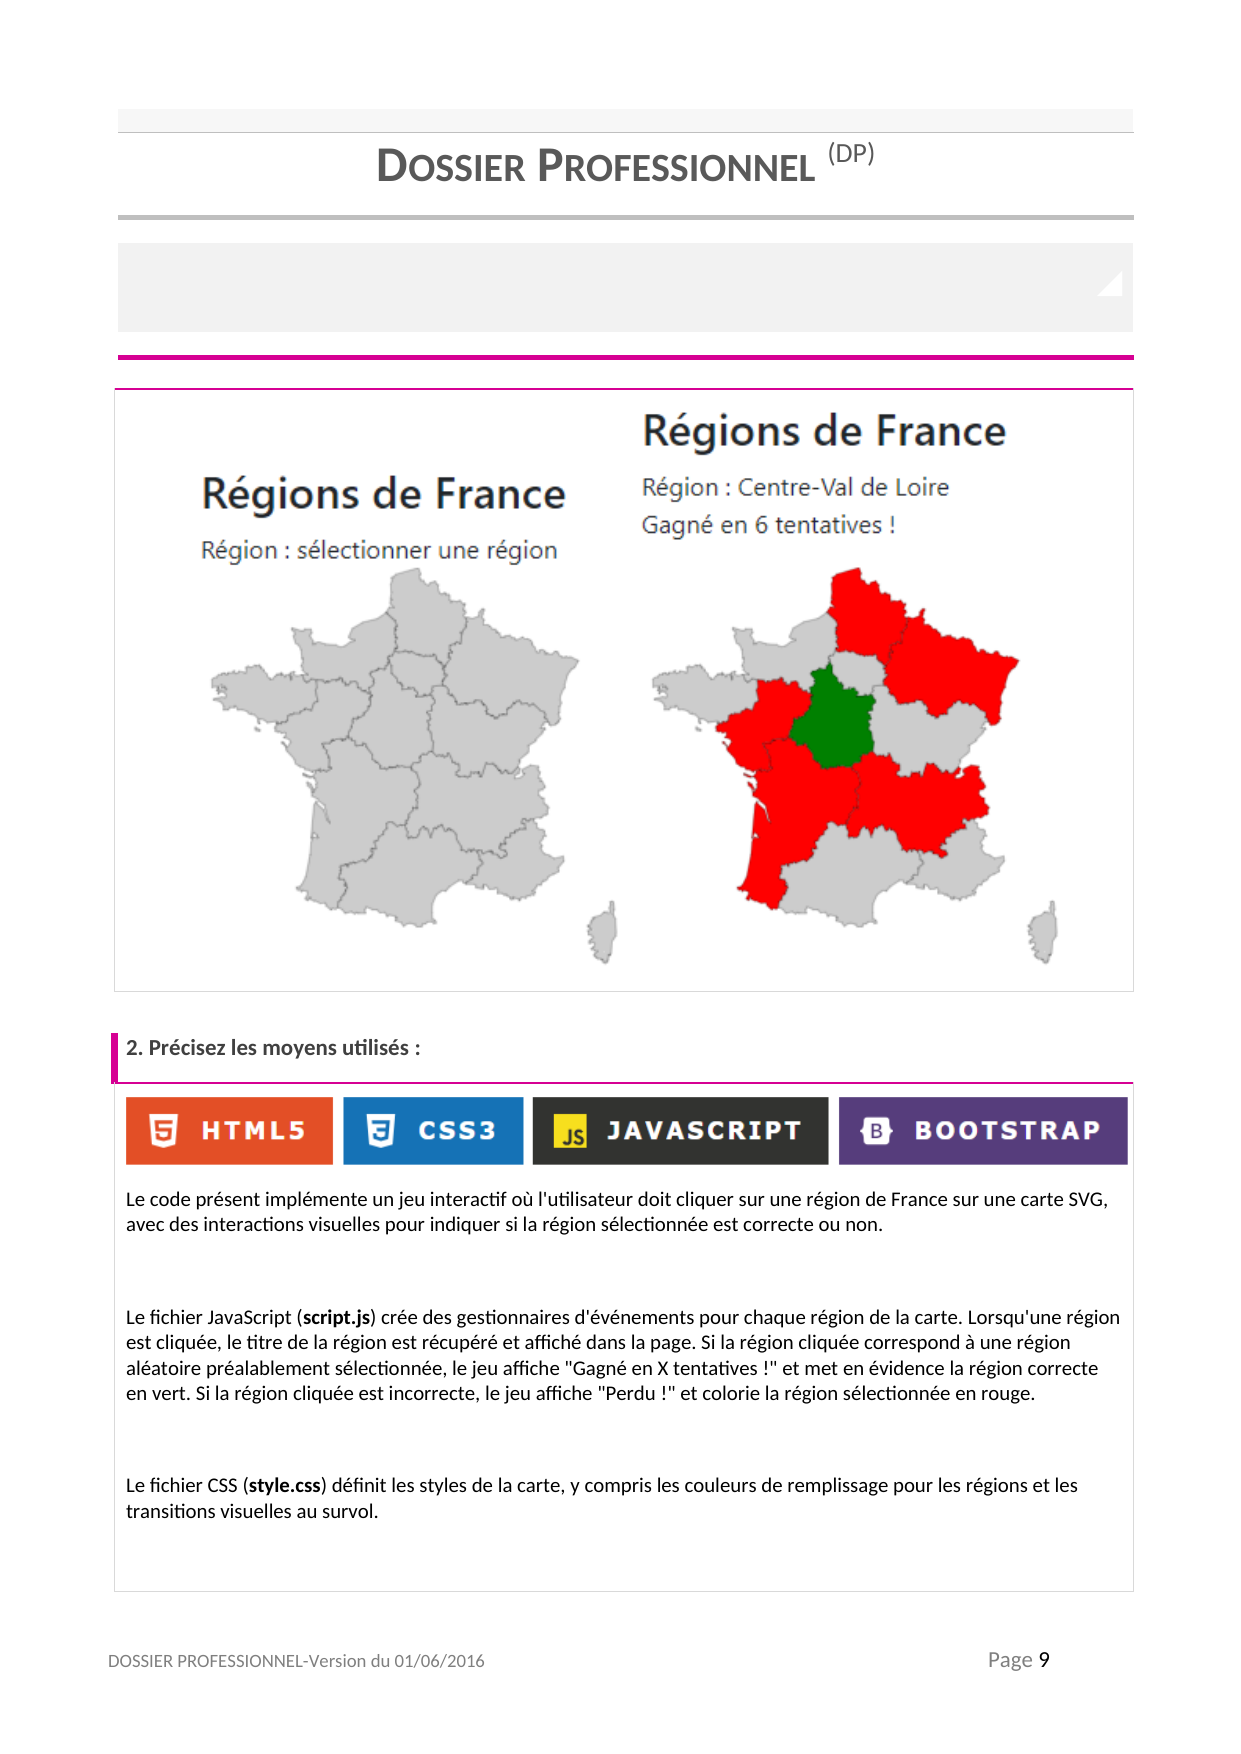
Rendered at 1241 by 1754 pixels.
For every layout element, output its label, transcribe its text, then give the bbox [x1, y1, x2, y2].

picture [182, 402, 1066, 970]
table_cell 2. Précisez les moyens utilisés : [118, 1033, 1133, 1082]
picture [125, 1096, 1129, 1166]
table_cell [115, 390, 1133, 991]
table_cell [115, 992, 1133, 1033]
table_cell Le code présent implémente un jeu interactif où l'utilisateur doit cliquer sur une région de France sur une carte SVG, avec des interactions visuelles pour indiquer si la région sélectionnée est correcte ou non. Le fichier JavaScript (script.js) crée des gestionnaires d'événements pour chaque région de la carte. Lorsqu'une région est cliquée, le titre de la région est récupéré et affiché dans la page. Si la région cliquée correspond à une région aléatoire préalablement sélectionnée, le jeu affiche "Gagné en X tentatives !" et met en évidence la région correcte en vert. Si la région cliquée est incorrecte, le jeu affiche "Perdu !" et colorie la région sélectionnée en rouge. Le fichier CSS (style.css) définit les styles de la carte, y compris les couleurs de remplissage pour les régions et les transitions visuelles au survol. [115, 1084, 1133, 1591]
